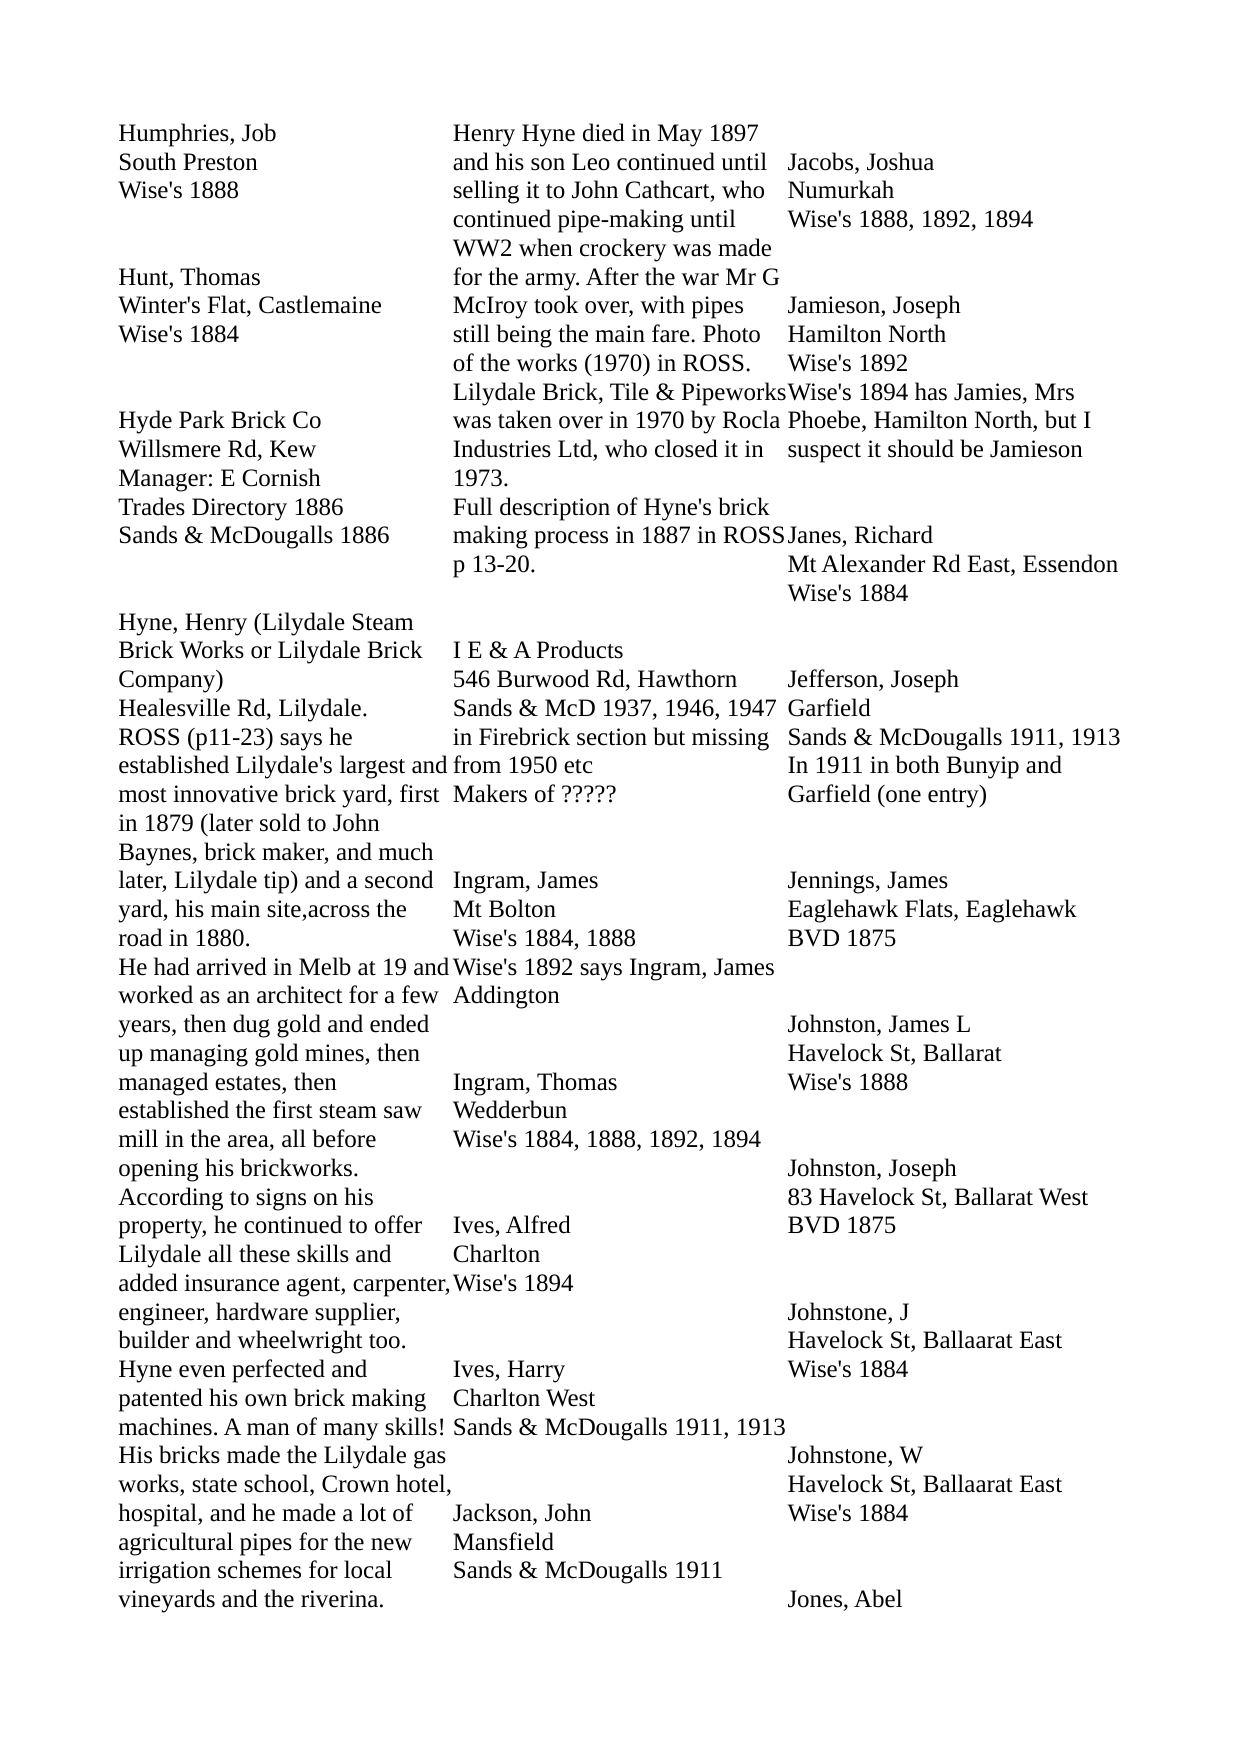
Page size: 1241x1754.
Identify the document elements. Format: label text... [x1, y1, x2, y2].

text In 1911 in both Bunyip and Garfield (one entry) [787, 751, 1122, 808]
text Ingram, James [453, 866, 787, 894]
text Winter's Flat, Castlemaine [118, 291, 453, 319]
text Jackson, John [453, 1498, 787, 1527]
text Ingram, Thomas [453, 1067, 787, 1096]
text Numurkah [787, 176, 1122, 204]
text Wise's 1888 [118, 176, 453, 204]
text Willsmere Rd, Kew [118, 434, 453, 463]
text Havelock St, Ballarat [787, 1038, 1122, 1067]
text Eaglehawk Flats, Eaglehawk [787, 894, 1122, 923]
text Ives, Harry [453, 1354, 787, 1383]
text Johnston, James L [787, 1009, 1122, 1038]
text Wise's 1892 [787, 348, 1122, 377]
text ROSS (p11-23) says he established Lilydale's largest and most innovative brick yard, first in 1879 (later sold to John Baynes, brick maker, and much later, Lilydale tip) and a second yard, his main site,across the road in 1880. [118, 722, 453, 952]
text Sands & McDougalls 1886 [118, 521, 453, 549]
text Johnston, Joseph [787, 1153, 1122, 1182]
text Mt Bolton [453, 894, 787, 923]
text Jefferson, Joseph [787, 664, 1122, 693]
text Wise's 1884, 1888, 1892, 1894 [453, 1124, 787, 1153]
text South Preston [118, 147, 453, 176]
text Sands & McDougalls 1911 [453, 1556, 787, 1584]
text Wise's 1884, 1888 [453, 923, 787, 952]
text Jennings, James [787, 866, 1122, 894]
text Hyde Park Brick Co [118, 406, 453, 434]
text Jacobs, Joshua [787, 147, 1122, 176]
text Sands & McDougalls 1911, 1913 [453, 1412, 787, 1441]
text Havelock St, Ballaarat East [787, 1326, 1122, 1354]
text Janes, Richard [787, 521, 1122, 549]
text Wise's 1884 [118, 319, 453, 348]
text Hyne, Henry (Lilydale Steam Brick Works or Lilydale Brick Company) [118, 607, 453, 693]
text BVD 1875 [787, 1211, 1122, 1239]
text Ives, Alfred [453, 1211, 787, 1239]
text Wise's 1894 [453, 1268, 787, 1297]
text Charlton [453, 1239, 787, 1268]
text His bricks made the Lilydale gas works, state school, Crown hotel, hospital, and he made a lot of agricultural pipes for the new irrigation schemes for local vineyards and the riverina. [118, 1441, 453, 1613]
text He had arrived in Melb at 19 and worked as an architect for a few years, then dug gold and ended up managing gold mines, then managed estates, then established the first steam saw mill in the area, all before opening his brickworks. According to signs on his property, he continued to offer Lilydale all these skills and added insurance agent, carpenter, engineer, hardware supplier, builder and wheelwright too. Hyne even perfected and patented his own brick making machines. A man of many skills! [118, 952, 453, 1441]
text 546 Burwood Rd, Hawthorn [453, 664, 787, 693]
text Trades Directory 1886 [118, 492, 453, 521]
text Wise's 1888, 1892, 1894 [787, 204, 1122, 233]
text 83 Havelock St, Ballarat West [787, 1182, 1122, 1211]
text Makers of ????? [453, 779, 787, 808]
text Hamilton North [787, 319, 1122, 348]
text Full description of Hyne's brick making process in 1887 in ROSS p 13-20. [453, 492, 787, 578]
text I E & A Products [453, 636, 787, 664]
text BVD 1875 [787, 923, 1122, 952]
text Healesville Rd, Lilydale. [118, 693, 453, 722]
text Mansfield [453, 1527, 787, 1556]
text Manager: E Cornish [118, 463, 453, 492]
text Jones, Abel [787, 1584, 1122, 1613]
text Wise's 1888 [787, 1067, 1122, 1096]
text Johnstone, J [787, 1297, 1122, 1326]
text Havelock St, Ballaarat East [787, 1469, 1122, 1498]
text Johnstone, W [787, 1441, 1122, 1469]
text Humphries, Job [118, 118, 453, 147]
text Henry Hyne died in May 1897 and his son Leo continued until selling it to John Cathcart, who continued pipe-making until WW2 when crockery was made for the army. After the war Mr G McIroy took over, with pipes still being the main fare. Photo of the works (1970) in ROSS. Lilydale Brick, Tile & Pipeworks was taken over in 1970 by Rocla Industries Ltd, who closed it in 1973. [453, 118, 787, 492]
text Sands & McD 1937, 1946, 1947 in Firebrick section but missing from 1950 etc [453, 693, 787, 779]
text Wise's 1894 has Jamies, Mrs Phoebe, Hamilton North, but I suspect it should be Jamieson [787, 377, 1122, 463]
text Mt Alexander Rd East, Essendon [787, 549, 1122, 578]
text Charlton West [453, 1383, 787, 1412]
text Jamieson, Joseph [787, 291, 1122, 319]
text Wise's 1884 [787, 1498, 1122, 1527]
text Garfield [787, 693, 1122, 722]
text Wise's 1892 says Ingram, James Addington [453, 952, 787, 1009]
text Wise's 1884 [787, 1354, 1122, 1383]
text Hunt, Thomas [118, 262, 453, 291]
text Sands & McDougalls 1911, 1913 [787, 722, 1122, 751]
text Wedderbun [453, 1096, 787, 1124]
text Wise's 1884 [787, 578, 1122, 607]
